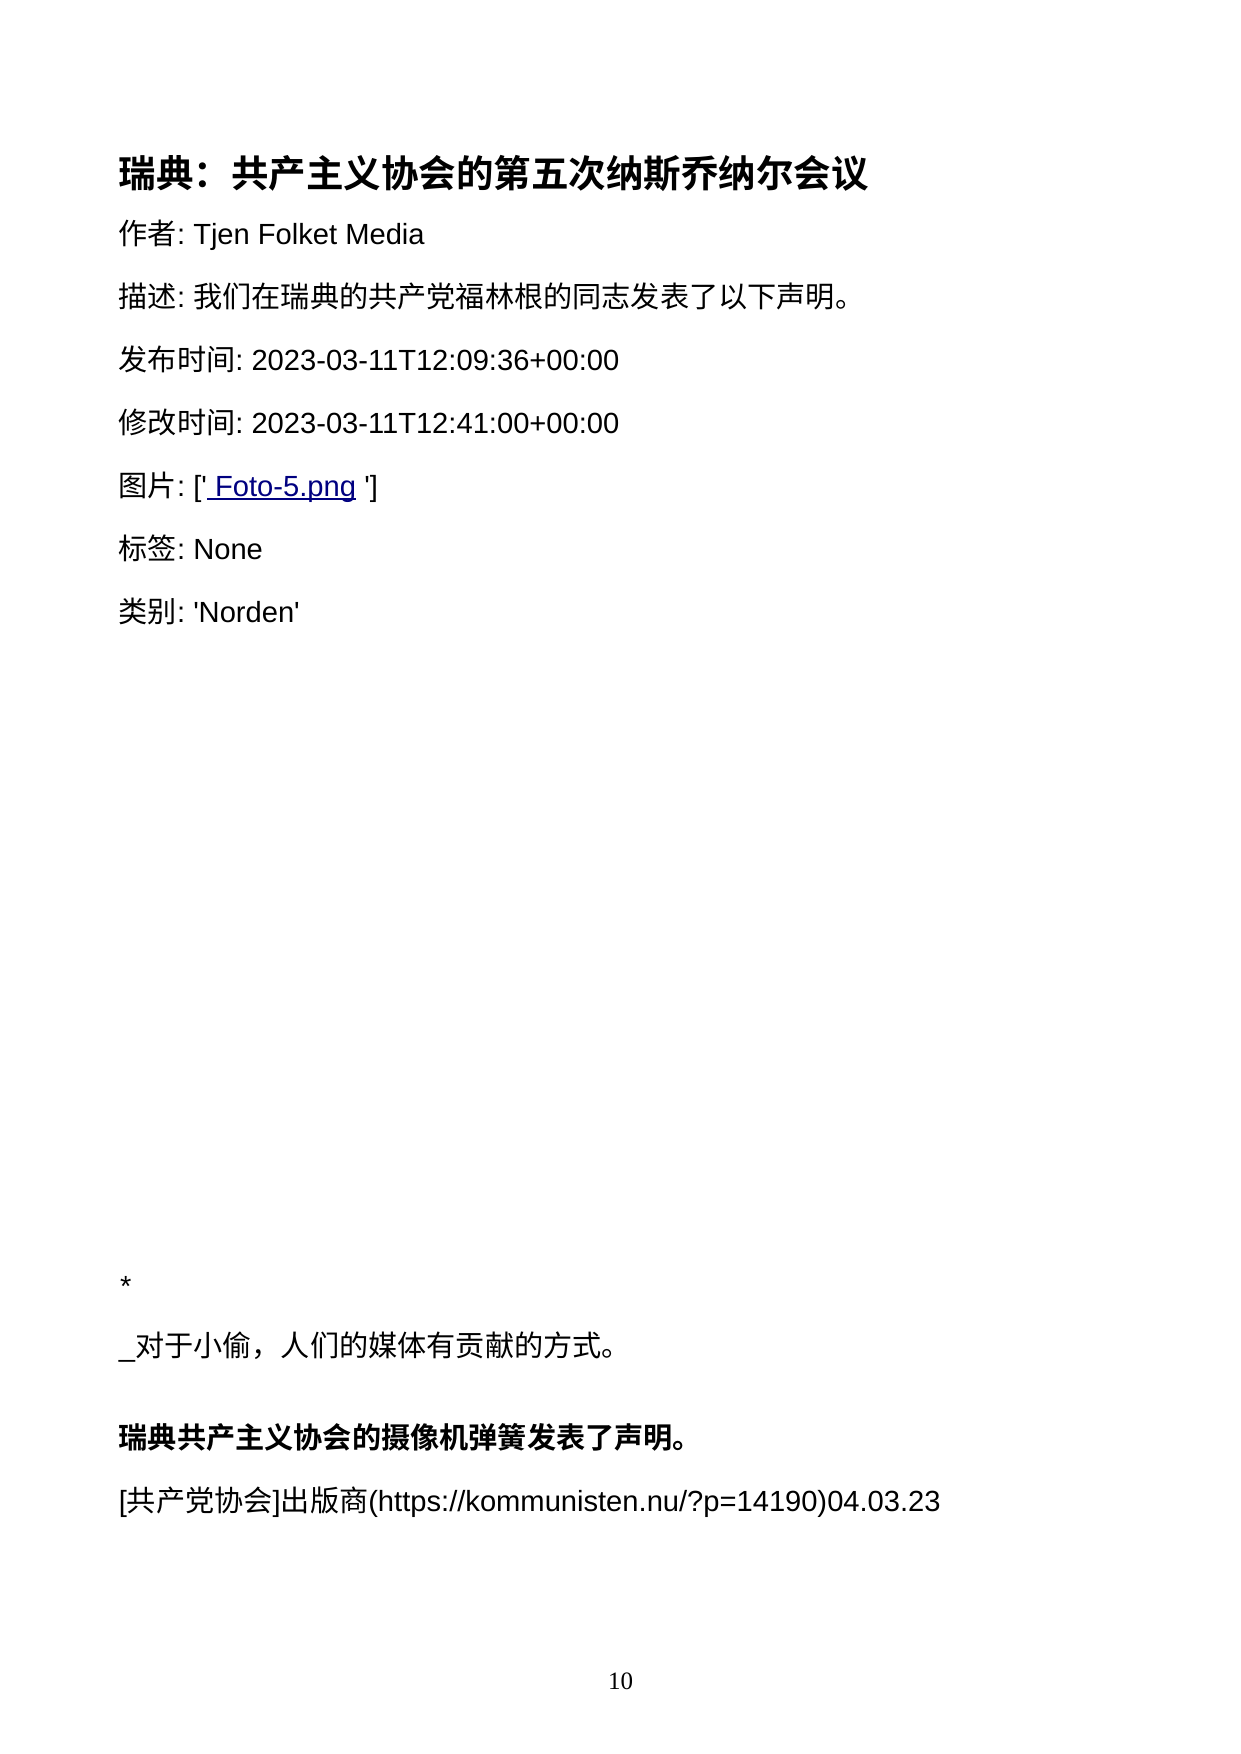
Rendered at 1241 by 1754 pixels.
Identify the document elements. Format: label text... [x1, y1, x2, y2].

text 标签: None [118, 526, 1122, 568]
text 发布时间: 2023-03-11T12:09:36+00:00 [118, 337, 1122, 379]
subtitle 瑞典：共产主义协会的第五次纳斯乔纳尔会议 [118, 143, 1122, 198]
text 瑞典共产主义协会的摄像机弹簧发表了声明。 [118, 1414, 1122, 1457]
text 修改时间: 2023-03-11T12:41:00+00:00 [118, 400, 1122, 442]
text 图片: [' Foto-5.png '] [118, 463, 1122, 505]
text _对于小偷，人们的媒体有贡献的方式。 [118, 1322, 1122, 1365]
text 描述: 我们在瑞典的共产党福林根的同志发表了以下声明。 [118, 273, 1122, 316]
text 类别: 'Norden' [118, 589, 1122, 631]
text 作者: Tjen Folket Media [118, 210, 1122, 253]
text [共产党协会]出版商(https://kommunisten.nu/?p=14190)04.03.23 [118, 1477, 1122, 1520]
text * [118, 652, 1122, 1303]
